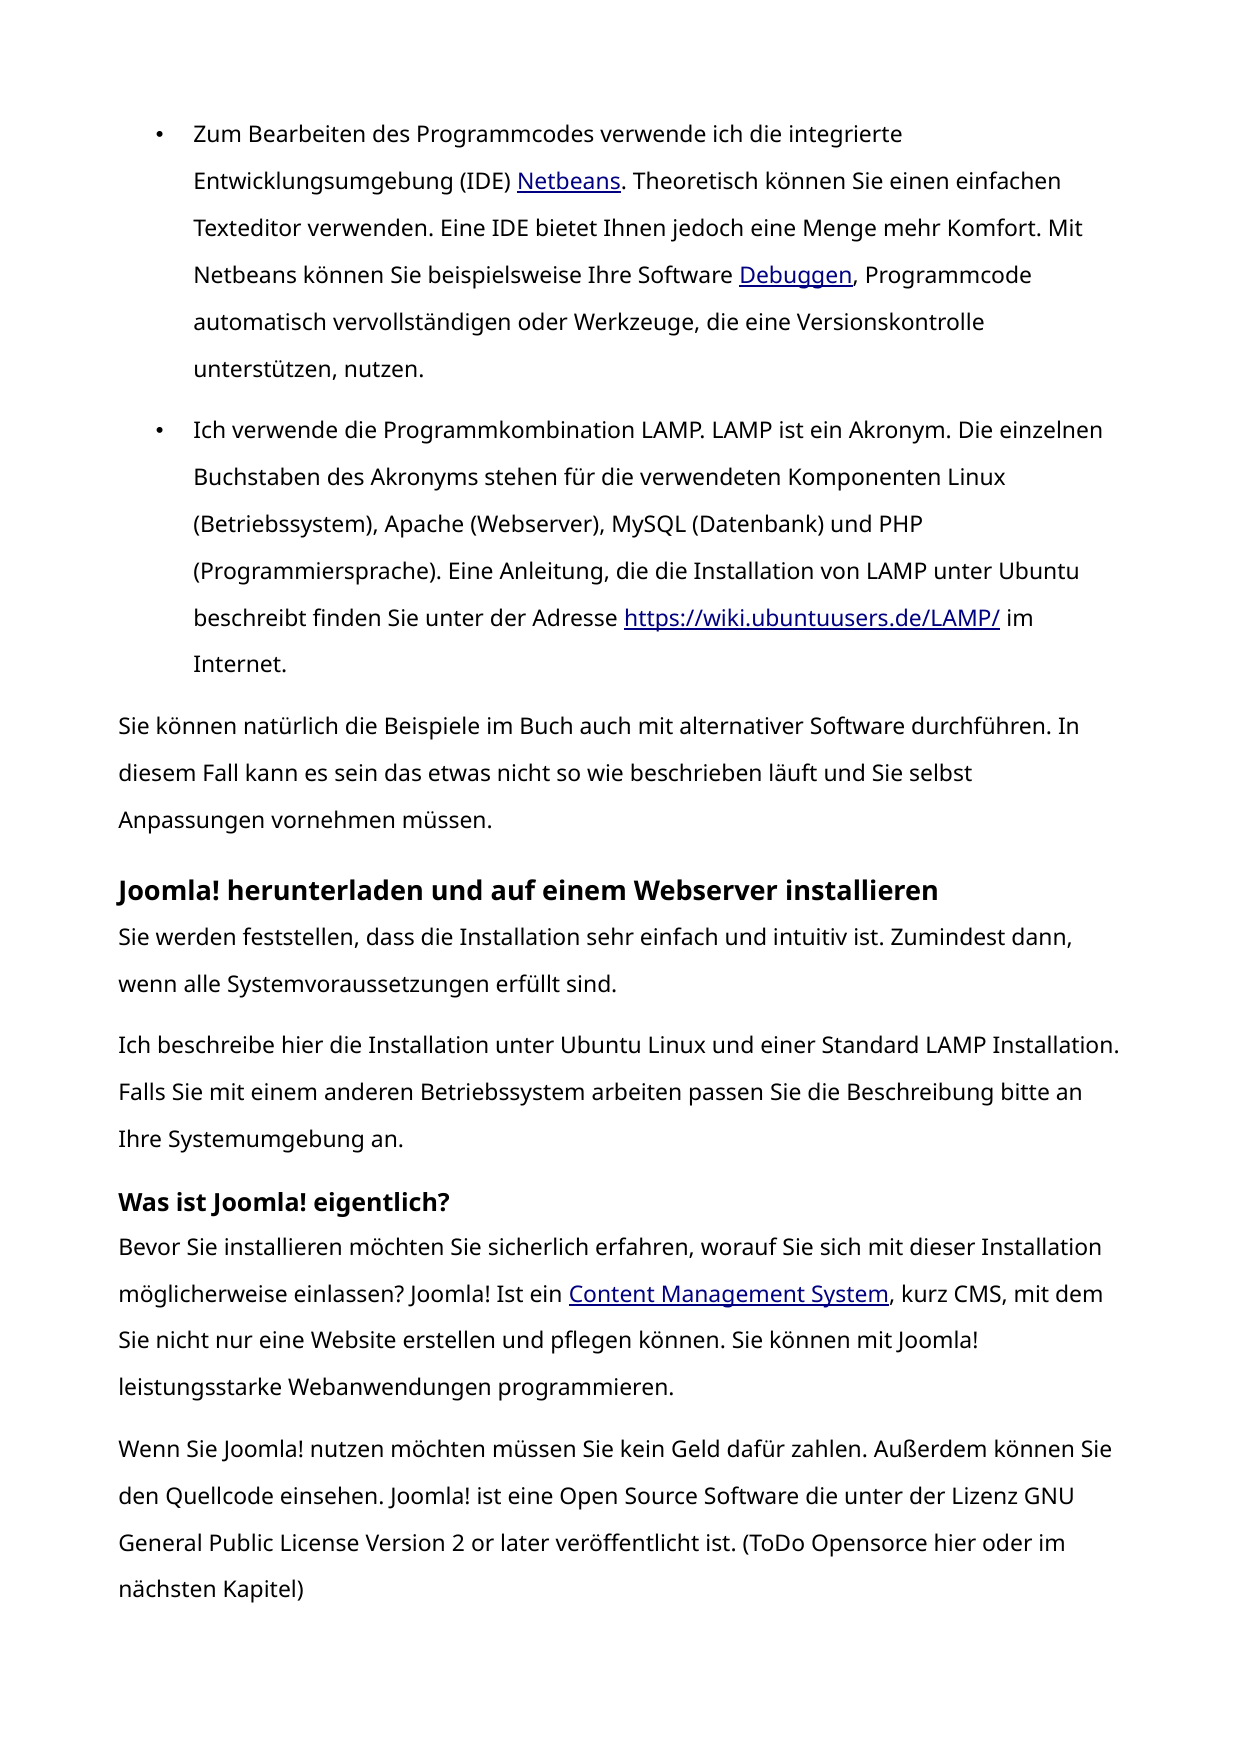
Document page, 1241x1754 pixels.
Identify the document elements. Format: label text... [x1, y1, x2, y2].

list Ich verwende die Programmkombination LAMP. LAMP ist ein Akronym. Die einzelnen Buchstaben des Akronyms stehen für die verwendeten Komponenten Linux (Betriebssystem), Apache (Webserver), MySQL (Datenbank) und PHP (Programmiersprache). Eine Anleitung, die die Installation von LAMP unter Ubuntu beschreibt finden Sie unter der Adresse https://wiki.ubuntuusers.de/LAMP/ im Internet. [156, 414, 1122, 679]
text Ich beschreibe hier die Installation unter Ubuntu Linux und einer Standard LAMP Installation. Falls Sie mit einem anderen Betriebssystem arbeiten passen Sie die Beschreibung bitte an Ihre Systemumgebung an. [118, 1029, 1122, 1154]
text Sie werden feststellen, dass die Installation sehr einfach und intuitiv ist. Zumindest dann, wenn alle Systemvoraussetzungen erfüllt sind. [118, 921, 1122, 999]
text Bevor Sie installieren möchten Sie sicherlich erfahren, worauf Sie sich mit dieser Installation möglicherweise einlassen? Joomla! Ist ein Content Management System, kurz CMS, mit dem Sie nicht nur eine Website erstellen und pflegen können. Sie können mit Joomla! leistungsstarke Webanwendungen programmieren. [118, 1231, 1122, 1403]
subtitle Joomla! herunterladen und auf einem Webserver installieren [118, 871, 1122, 908]
text Wenn Sie Joomla! nutzen möchten müssen Sie kein Geld dafür zahlen. Außerdem können Sie den Quellcode einsehen. Joomla! ist eine Open Source Software die unter der Lizenz GNU General Public License Version 2 or later veröffentlicht ist. (ToDo Opensorce hier oder im nächsten Kapitel) [118, 1433, 1122, 1605]
subtitle Was ist Joomla! eigentlich? [118, 1184, 1122, 1218]
text Sie können natürlich die Beispiele im Buch auch mit alternativer Software durchführen. In diesem Fall kann es sein das etwas nicht so wie beschrieben läuft und Sie selbst Anpassungen vornehmen müssen. [118, 710, 1122, 835]
list Zum Bearbeiten des Programmcodes verwende ich die integrierte Entwicklungsumgebung (IDE) Netbeans. Theoretisch können Sie einen einfachen Texteditor verwenden. Eine IDE bietet Ihnen jedoch eine Menge mehr Komfort. Mit Netbeans können Sie beispielsweise Ihre Software Debuggen, Programmcode automatisch vervollständigen oder Werkzeuge, die eine Versionskontrolle unterstützen, nutzen. [156, 118, 1122, 384]
